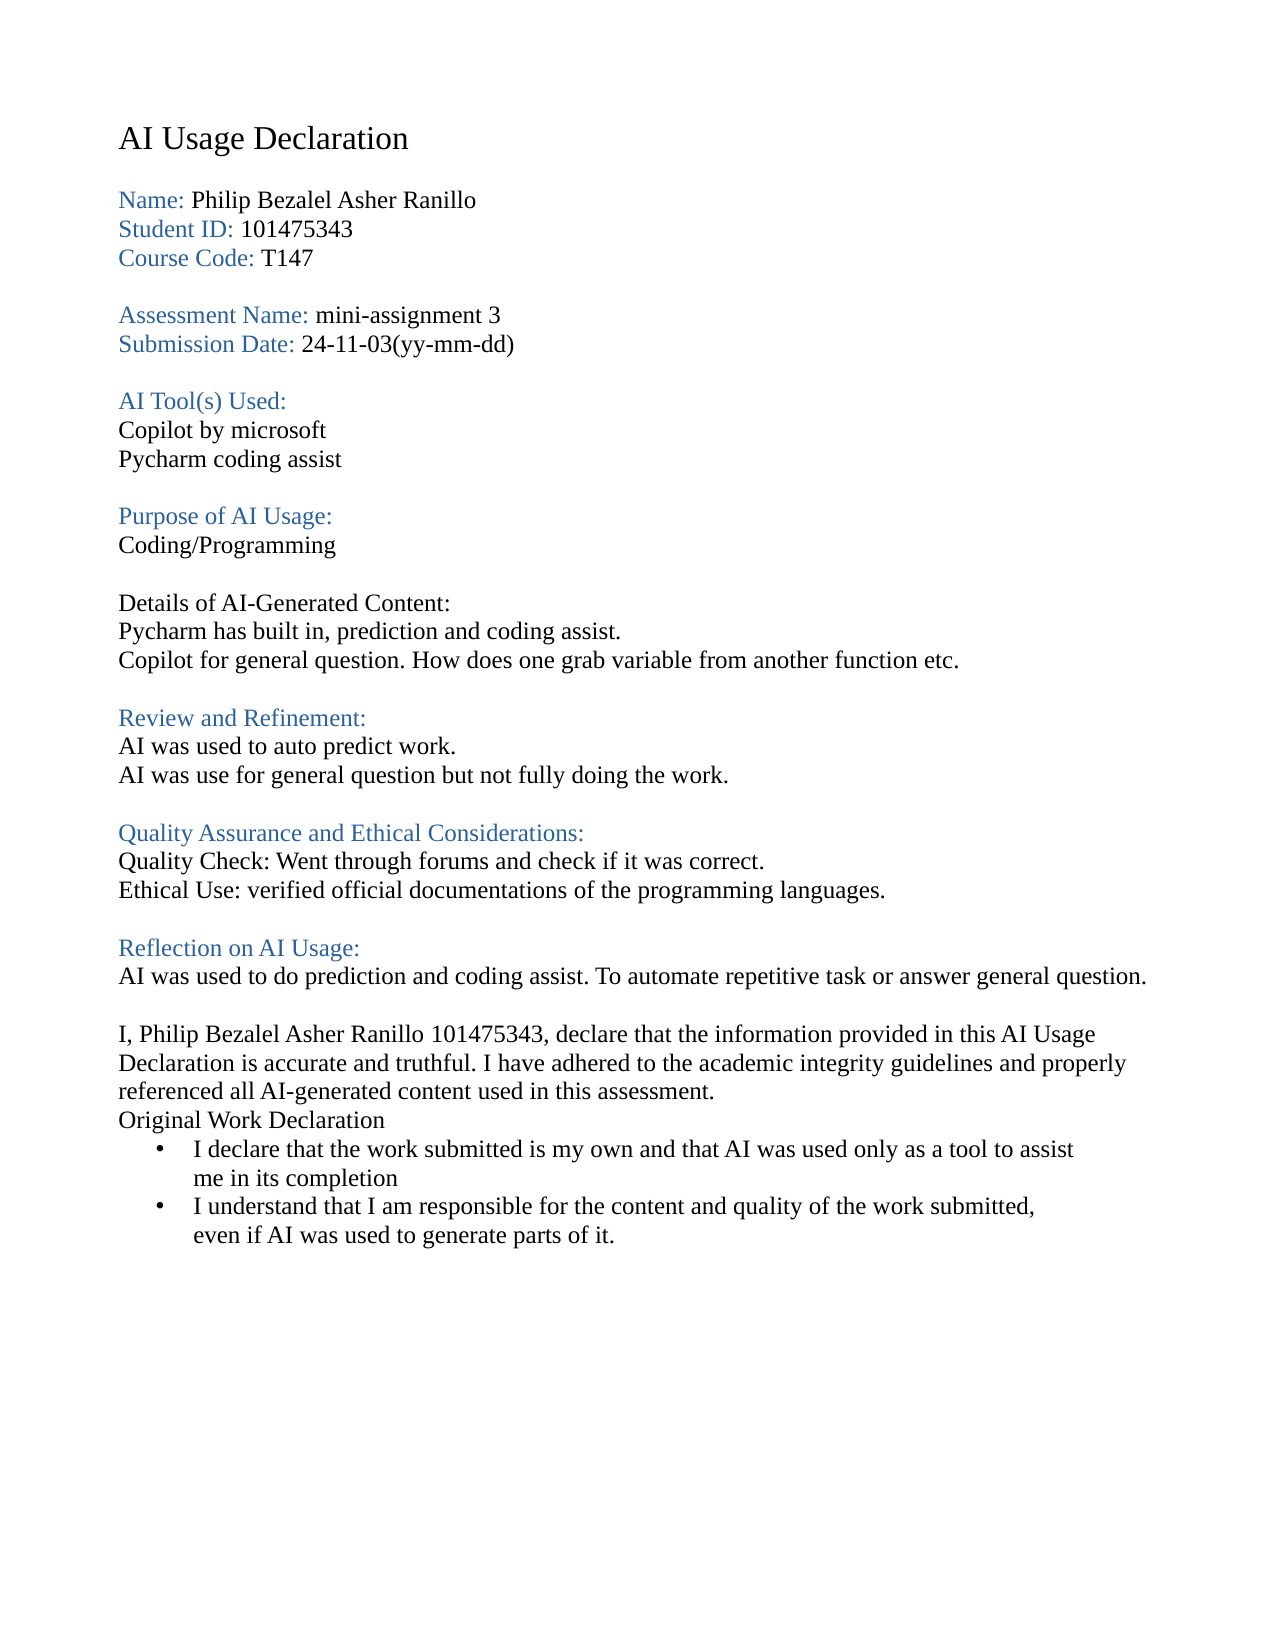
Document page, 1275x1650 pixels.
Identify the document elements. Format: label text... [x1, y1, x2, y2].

text Quality Assurance and Ethical Considerations: [118, 818, 1157, 846]
text Purpose of AI Usage: [118, 501, 1157, 530]
text Ethical Use: verified official documentations of the programming languages. [118, 875, 1157, 904]
text AI was use for general question but not fully doing the work. [118, 760, 1157, 789]
text AI was used to do prediction and coding assist. To automate repetitive task or answer general question. [118, 961, 1157, 990]
text Coding/Programming [118, 530, 1157, 559]
text Review and Refinement: [118, 703, 1157, 731]
text Submission Date: 24-11-03(yy-mm-dd) [118, 329, 1157, 358]
text Quality Check: Went through forums and check if it was correct. [118, 846, 1157, 875]
text AI Usage Declaration [118, 118, 1157, 156]
text Reflection on AI Usage: [118, 933, 1157, 961]
text AI was used to auto predict work. [118, 731, 1157, 760]
text I, Philip Bezalel Asher Ranillo 101475343, declare that the information provided in this AI Usage Declaration is accurate and truthful. I have adhered to the academic integrity guidelines and properly referenced all AI-generated content used in this assessment. Original Work Declaration [118, 1019, 1157, 1134]
list I declare that the work submitted is my own and that AI was used only as a tool to assist me in its completion [156, 1134, 1157, 1191]
list I understand that I am responsible for the content and quality of the work submitted, even if AI was used to generate parts of it. [156, 1191, 1157, 1249]
text Copilot by microsoft [118, 415, 1157, 444]
text Course Code: T147 [118, 243, 1157, 271]
text AI Tool(s) Used: [118, 386, 1157, 415]
text Student ID: 101475343 [118, 214, 1157, 243]
text Name: Philip Bezalel Asher Ranillo [118, 185, 1157, 214]
text Pycharm has built in, prediction and coding assist. [118, 616, 1157, 645]
text Pycharm coding assist [118, 444, 1157, 473]
text Assessment Name: mini-assignment 3 [118, 300, 1157, 329]
text Copilot for general question. How does one grab variable from another function etc. [118, 645, 1157, 674]
text Details of AI-Generated Content: [118, 588, 1157, 616]
